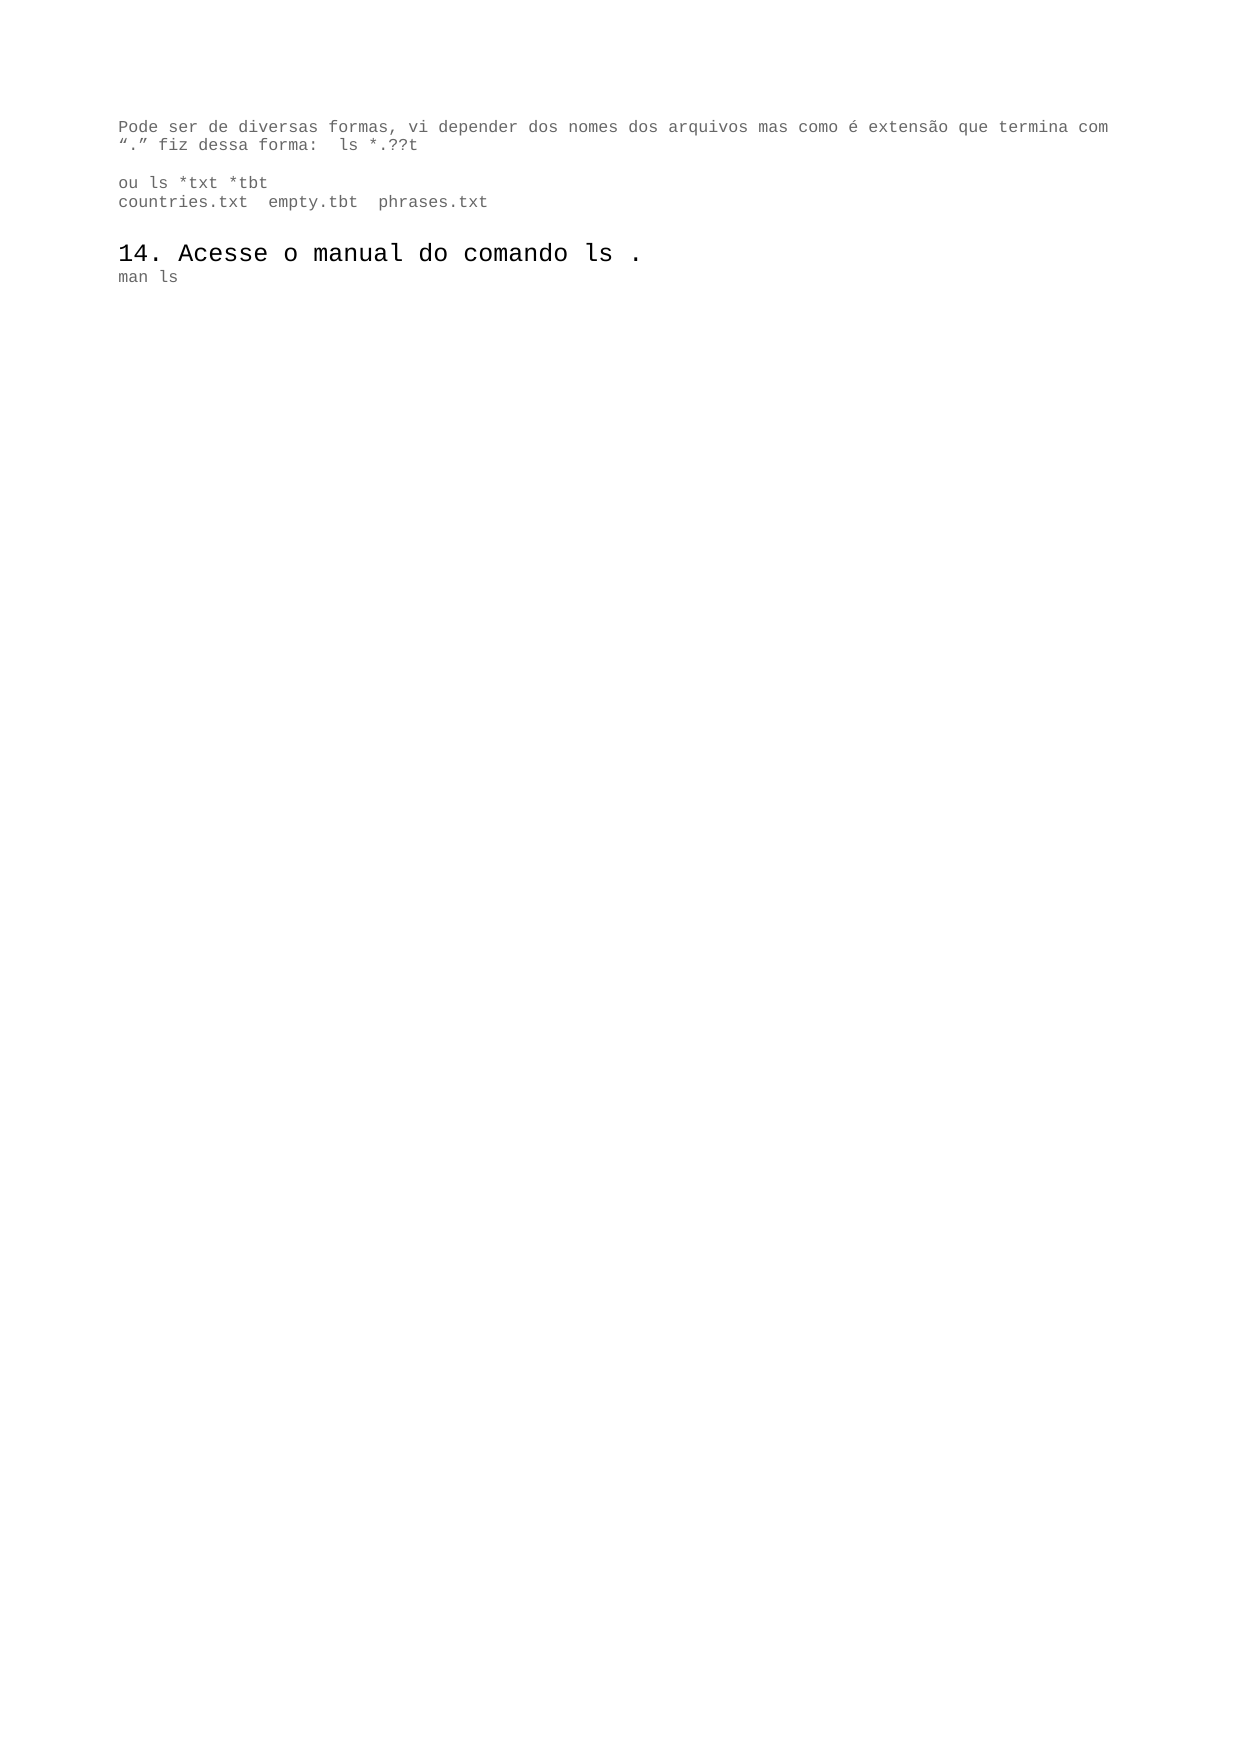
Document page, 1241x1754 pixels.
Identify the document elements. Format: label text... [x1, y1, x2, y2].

text Pode ser de diversas formas, vi depender dos nomes dos arquivos mas como é extensão que termina com “.” fiz dessa forma: ls *.??t [118, 118, 1122, 156]
text countries.txt empty.tbt phrases.txt [118, 193, 1122, 212]
text ou ls *txt *tbt [118, 175, 1122, 193]
text man ls [118, 269, 1122, 288]
text 14. Acesse o manual do comando ls . [118, 241, 1122, 269]
